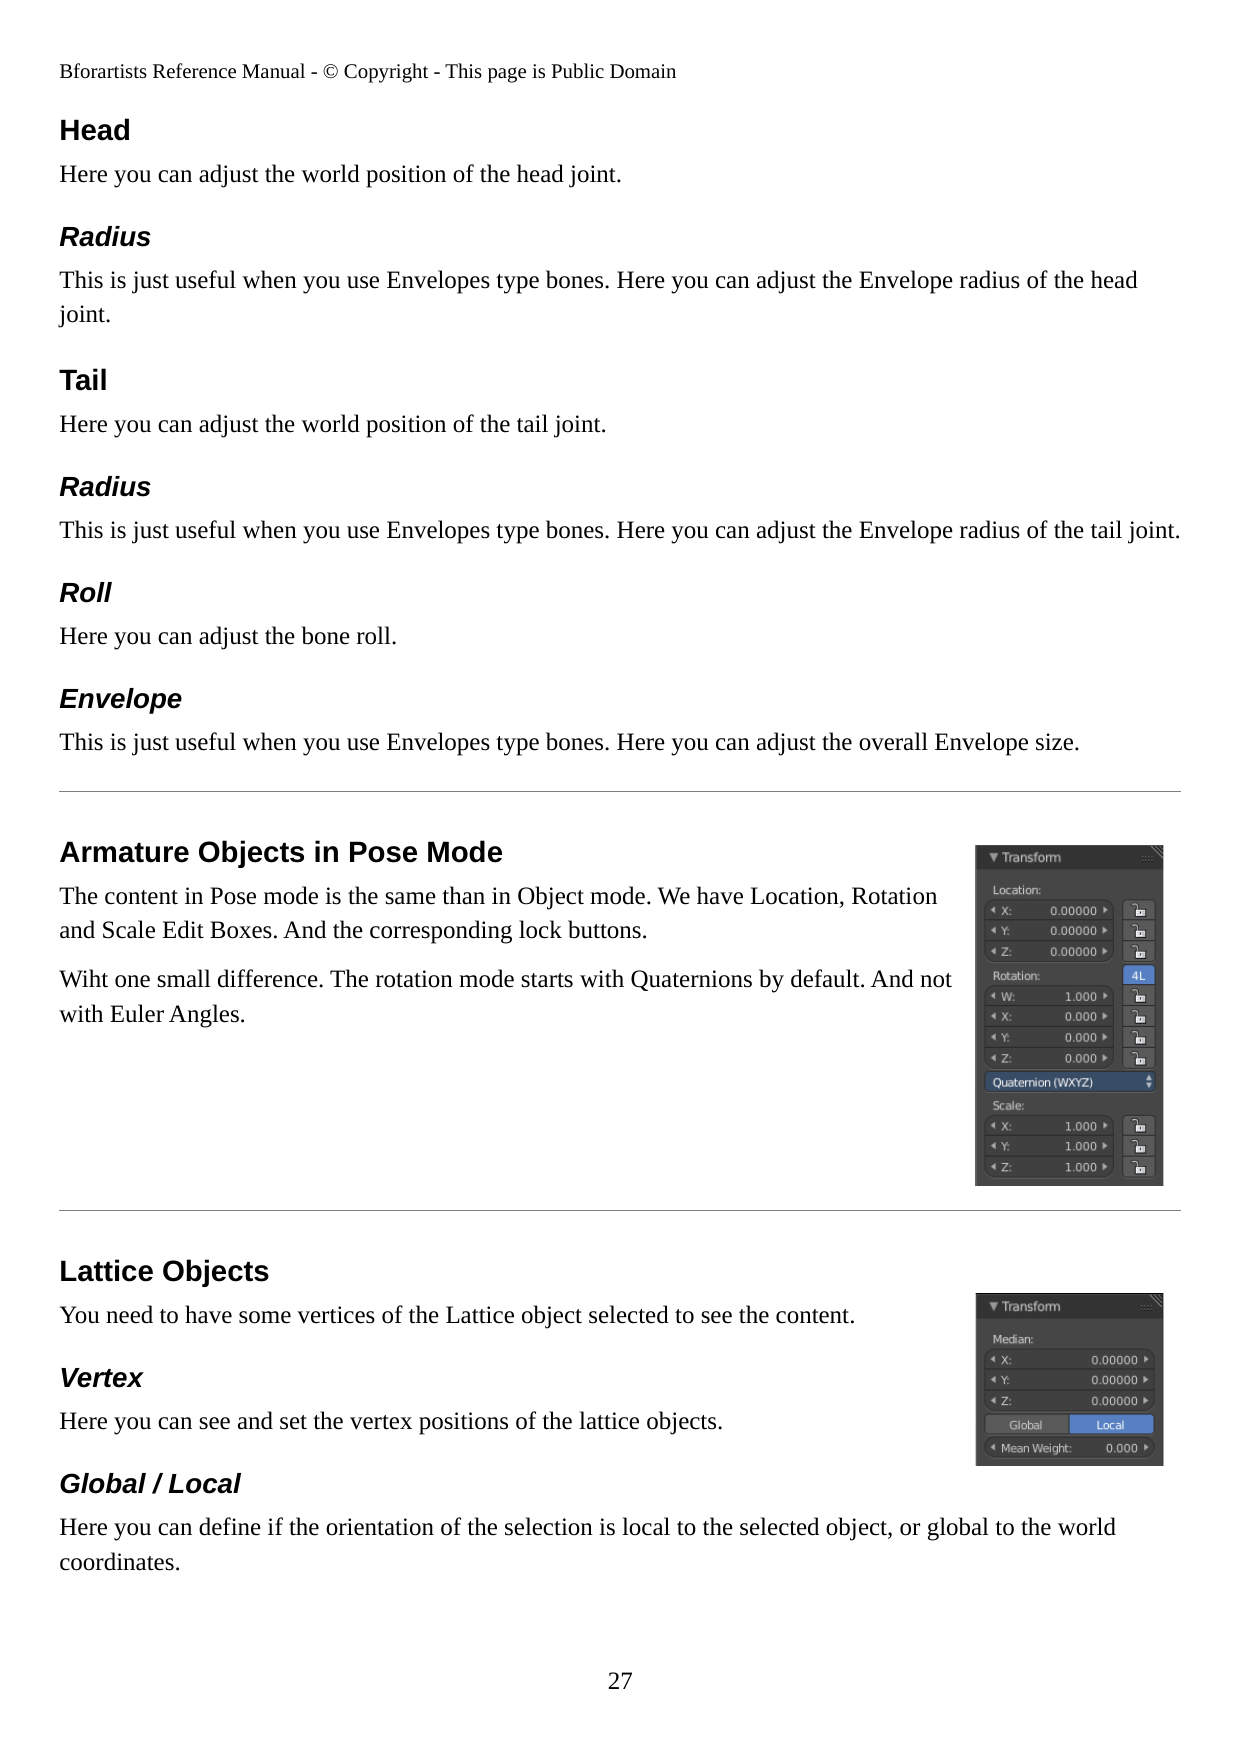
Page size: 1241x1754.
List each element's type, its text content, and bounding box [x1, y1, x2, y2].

text Here you can adjust the world position of the tail joint. [59, 409, 1181, 438]
text This is just useful when you use Envelopes type bones. Here you can adjust the Envelope radius of the tail joint. [59, 515, 1181, 544]
text The content in Pose mode is the same than in Object mode. We have Location, Rotation and Scale Edit Boxes. And the corresponding lock buttons. [59, 881, 975, 944]
text This is just useful when you use Envelopes type bones. Here you can adjust the Envelope radius of the head joint. [59, 265, 1181, 328]
subtitle Envelope [59, 683, 1181, 714]
subtitle Roll [59, 577, 1181, 608]
subtitle Head [59, 113, 1181, 146]
subtitle Radius [59, 220, 1181, 252]
text This is just useful when you use Envelopes type bones. Here you can adjust the overall Envelope size. [59, 727, 1181, 756]
subtitle Lattice Objects [59, 1254, 1181, 1288]
subtitle Radius [59, 471, 1181, 503]
picture [975, 1293, 1164, 1466]
subtitle Armature Objects in Pose Mode [59, 835, 1181, 868]
subtitle Tail [59, 363, 1181, 397]
subtitle Vertex [59, 1362, 975, 1394]
text Here you can adjust the world position of the head joint. [59, 159, 1181, 188]
text Here you can adjust the bone roll. [59, 621, 1181, 650]
text Here you can define if the orientation of the selection is local to the selected object, or global to the world coordinates. [59, 1512, 1181, 1575]
text Here you can see and set the vertex positions of the lattice objects. [59, 1406, 975, 1435]
subtitle Global / Local [59, 1468, 1181, 1500]
subtitle [1164, 1362, 1181, 1394]
text You need to have some vertices of the Lattice object selected to see the content. [59, 1300, 975, 1329]
picture [975, 845, 1164, 1186]
text Wiht one small difference. The rotation mode starts with Quaternions by default. And not with Euler Angles. [59, 964, 975, 1028]
